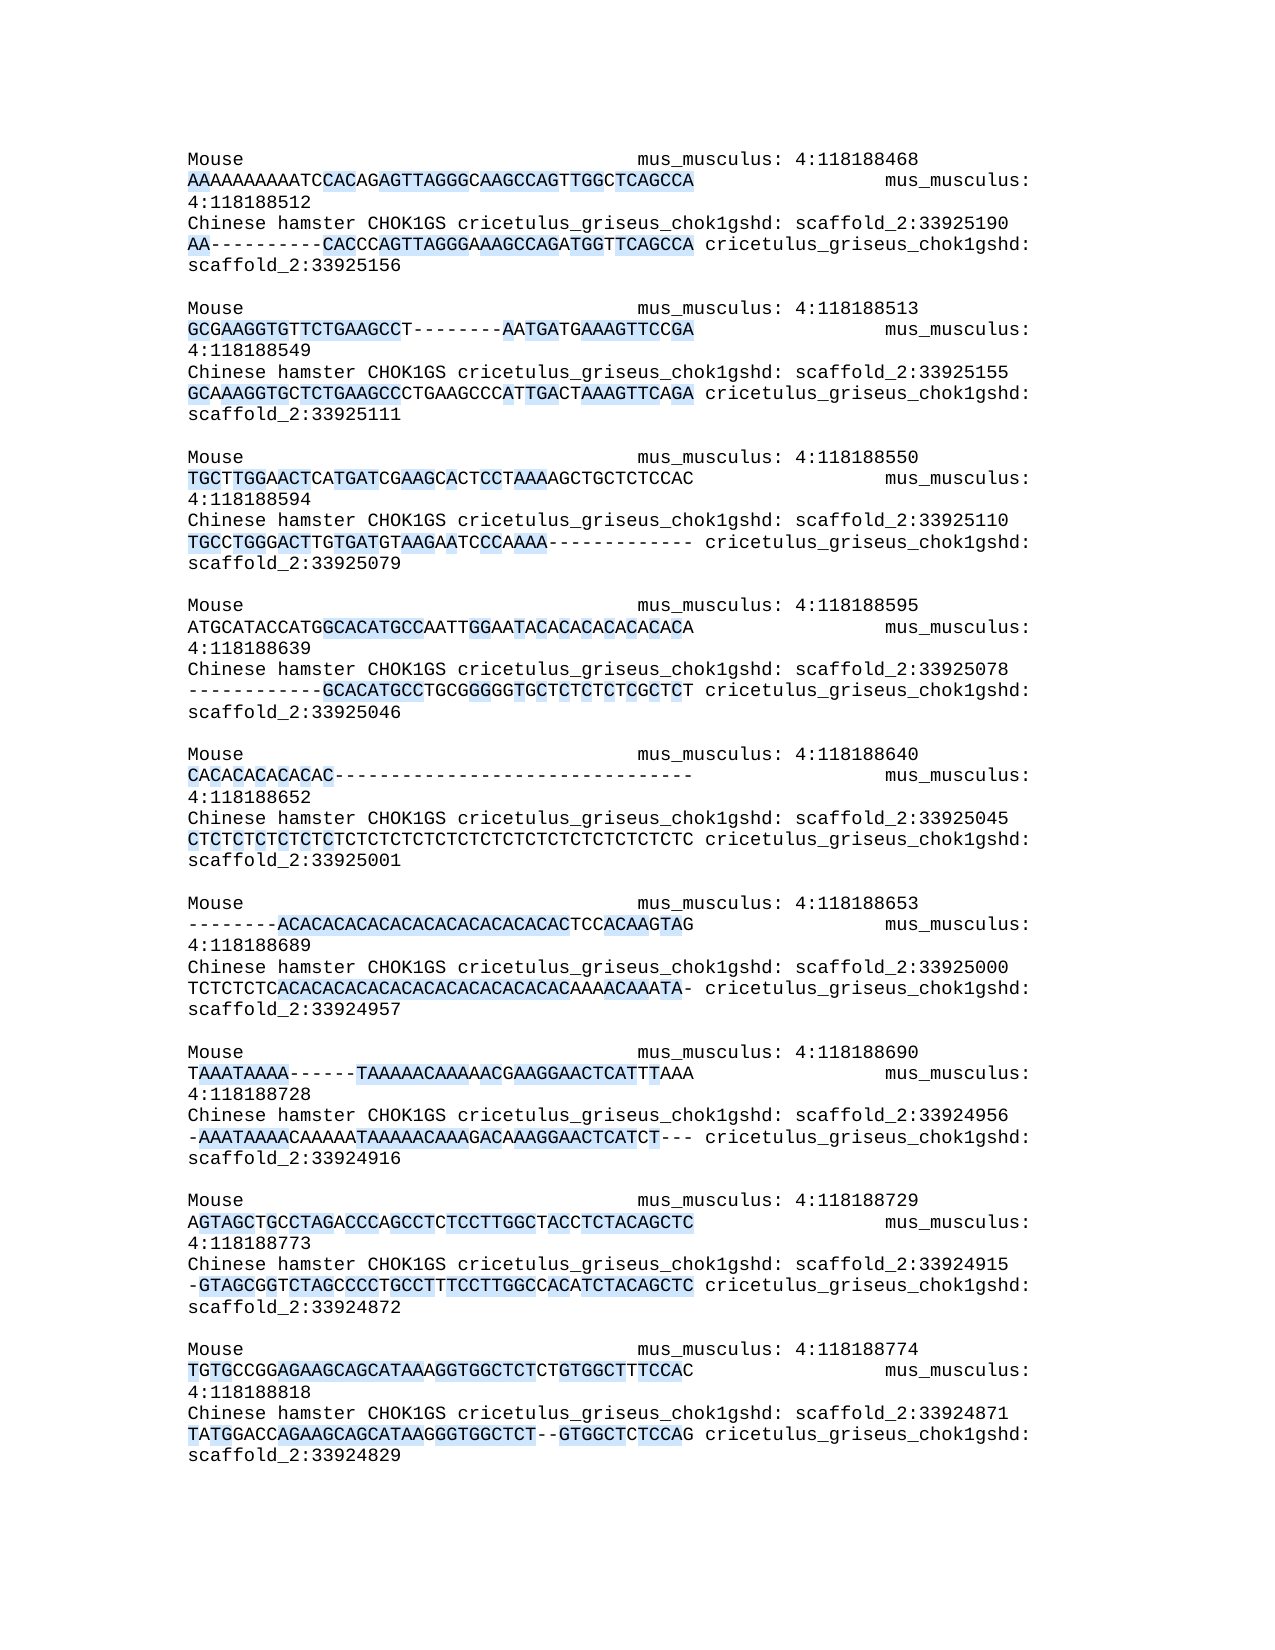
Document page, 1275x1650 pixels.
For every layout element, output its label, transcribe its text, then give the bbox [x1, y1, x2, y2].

text Chinese hamster CHOK1GS cricetulus_griseus_chok1gshd: scaffold_2:33924871 TATGGACCAGAAGCAGCATAAGGGTGGCTCT‑‑GTGGCTCTCCAG cricetulus_griseus_chok1gshd: scaffold_2:33924829 [187, 1404, 1087, 1467]
text Mouse mus_musculus: 4:118188468 AAAAAAAAAATCCACAGAGTTAGGGCAAGCCAGTTGGCTCAGCCA mus_musculus: 4:118188512 [187, 150, 1087, 214]
text Mouse mus_musculus: 4:118188729 AGTAGCTGCCTAGACCCAGCCTCTCCTTGGCTACCTCTACAGCTC mus_musculus: 4:118188773 [187, 1191, 1087, 1255]
text Chinese hamster CHOK1GS cricetulus_griseus_chok1gshd: scaffold_2:33925110 TGCCTGGGACTTGTGATGTAAGAATCCCAAAA‑‑‑‑‑‑‑‑‑‑‑‑‑ cricetulus_griseus_chok1gshd: scaffold_2:33925079 [187, 511, 1087, 575]
text Chinese hamster CHOK1GS cricetulus_griseus_chok1gshd: scaffold_2:33925000 TCTCTCTCACACACACACACACACACACACACACAAAACAAATA‑ cricetulus_griseus_chok1gshd: scaffold_2:33924957 [187, 957, 1087, 1021]
text Chinese hamster CHOK1GS cricetulus_griseus_chok1gshd: scaffold_2:33924956 ‑AAATAAAACAAAAATAAAAACAAAGACAAAGGAACTCATCT‑‑‑ cricetulus_griseus_chok1gshd: scaffold_2:33924916 [187, 1106, 1087, 1170]
text Mouse mus_musculus: 4:118188690 TAAATAAAA‑‑‑‑‑‑TAAAAACAAAAACGAAGGAACTCATTTAAA mus_musculus: 4:118188728 [187, 1042, 1087, 1106]
text Mouse mus_musculus: 4:118188513 GCGAAGGTGTTCTGAAGCCT‑‑‑‑‑‑‑‑AATGATGAAAGTTCCGA mus_musculus: 4:118188549 [187, 299, 1087, 362]
text Mouse mus_musculus: 4:118188550 TGCTTGGAACTCATGATCGAAGCACTCCTAAAAGCTGCTCTCCAC mus_musculus: 4:118188594 [187, 447, 1087, 511]
text Mouse mus_musculus: 4:118188595 ATGCATACCATGGCACATGCCAATTGGAATACACACACACACACA mus_musculus: 4:118188639 [187, 596, 1087, 660]
text Chinese hamster CHOK1GS cricetulus_griseus_chok1gshd: scaffold_2:33925155 GCAAAGGTGCTCTGAAGCCCTGAAGCCCATTGACTAAAGTTCAGA cricetulus_griseus_chok1gshd: scaffold_2:33925111 [187, 362, 1087, 426]
text Chinese hamster CHOK1GS cricetulus_griseus_chok1gshd: scaffold_2:33925045 CTCTCTCTCTCTCTCTCTCTCTCTCTCTCTCTCTCTCTCTCTCTC cricetulus_griseus_chok1gshd: scaffold_2:33925001 [187, 809, 1087, 872]
text Chinese hamster CHOK1GS cricetulus_griseus_chok1gshd: scaffold_2:33924915 ‑GTAGCGGTCTAGCCCCTGCCTTTCCTTGGCCACATCTACAGCTC cricetulus_griseus_chok1gshd: scaffold_2:33924872 [187, 1255, 1087, 1319]
text Mouse mus_musculus: 4:118188774 TGTGCCGGAGAAGCAGCATAAAGGTGGCTCTCTGTGGCTTTCCAC mus_musculus: 4:118188818 [187, 1340, 1087, 1404]
text Mouse mus_musculus: 4:118188653 ‑‑‑‑‑‑‑‑ACACACACACACACACACACACACACTCCACAAGTAG mus_musculus: 4:118188689 [187, 894, 1087, 957]
text Mouse mus_musculus: 4:118188640 CACACACACACAC‑‑‑‑‑‑‑‑‑‑‑‑‑‑‑‑‑‑‑‑‑‑‑‑‑‑‑‑‑‑‑‑ mus_musculus: 4:118188652 [187, 745, 1087, 809]
text Chinese hamster CHOK1GS cricetulus_griseus_chok1gshd: scaffold_2:33925190 AA‑‑‑‑‑‑‑‑‑‑CACCCAGTTAGGGAAAGCCAGATGGTTCAGCCA cricetulus_griseus_chok1gshd: scaffold_2:33925156 [187, 214, 1087, 277]
text Chinese hamster CHOK1GS cricetulus_griseus_chok1gshd: scaffold_2:33925078 ‑‑‑‑‑‑‑‑‑‑‑‑GCACATGCCTGCGGGGGTGCTCTCTCTCGCTCT cricetulus_griseus_chok1gshd: scaffold_2:33925046 [187, 660, 1087, 724]
